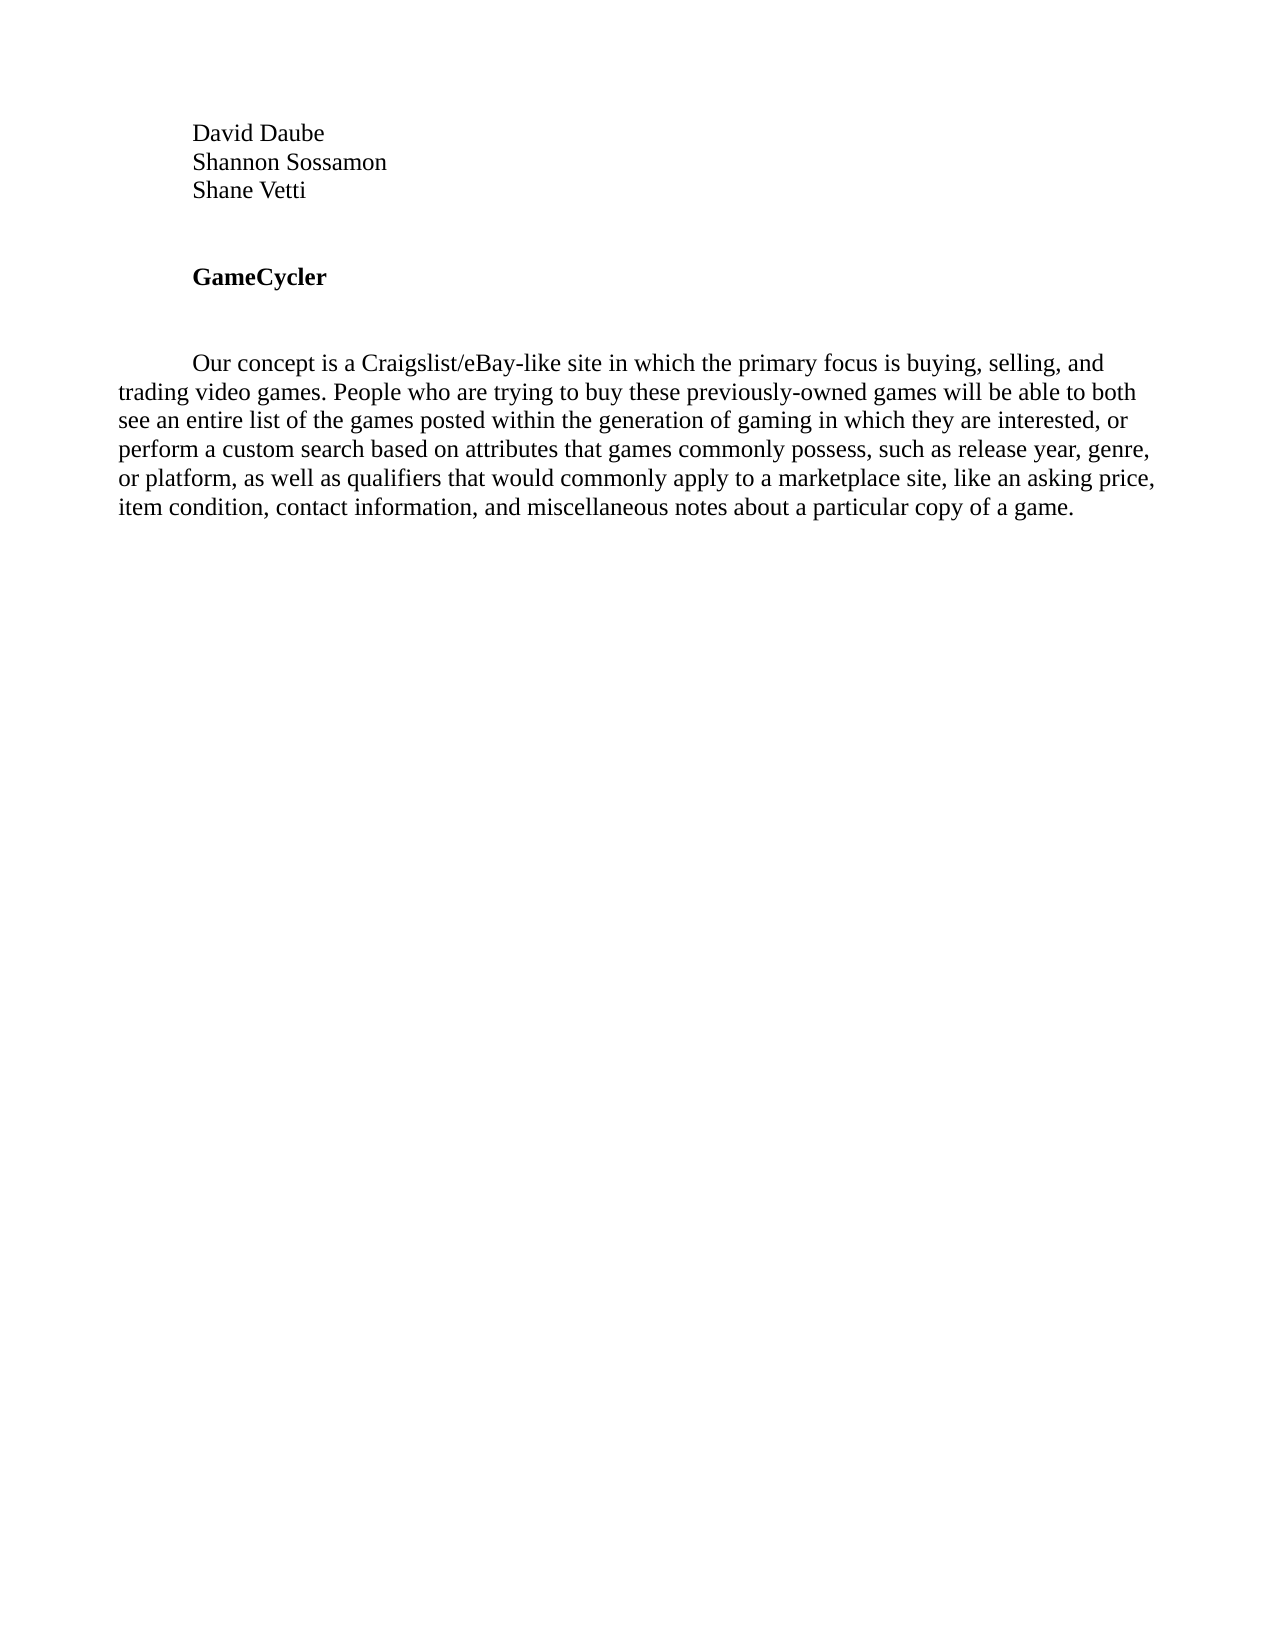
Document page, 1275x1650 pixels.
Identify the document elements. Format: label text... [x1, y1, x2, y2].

text Shannon Sossamon [118, 147, 1157, 176]
text GameCycler [118, 262, 1157, 291]
text Our concept is a Craigslist/eBay-like site in which the primary focus is buying, selling, and trading video games. People who are trying to buy these previously-owned games will be able to both see an entire list of the games posted within the generation of gaming in which they are interested, or perform a custom search based on attributes that games commonly possess, such as release year, genre, or platform, as well as qualifiers that would commonly apply to a marketplace site, like an asking price, item condition, contact information, and miscellaneous notes about a particular copy of a game. [118, 348, 1157, 521]
text David Daube [118, 118, 1157, 147]
text Shane Vetti [118, 176, 1157, 204]
